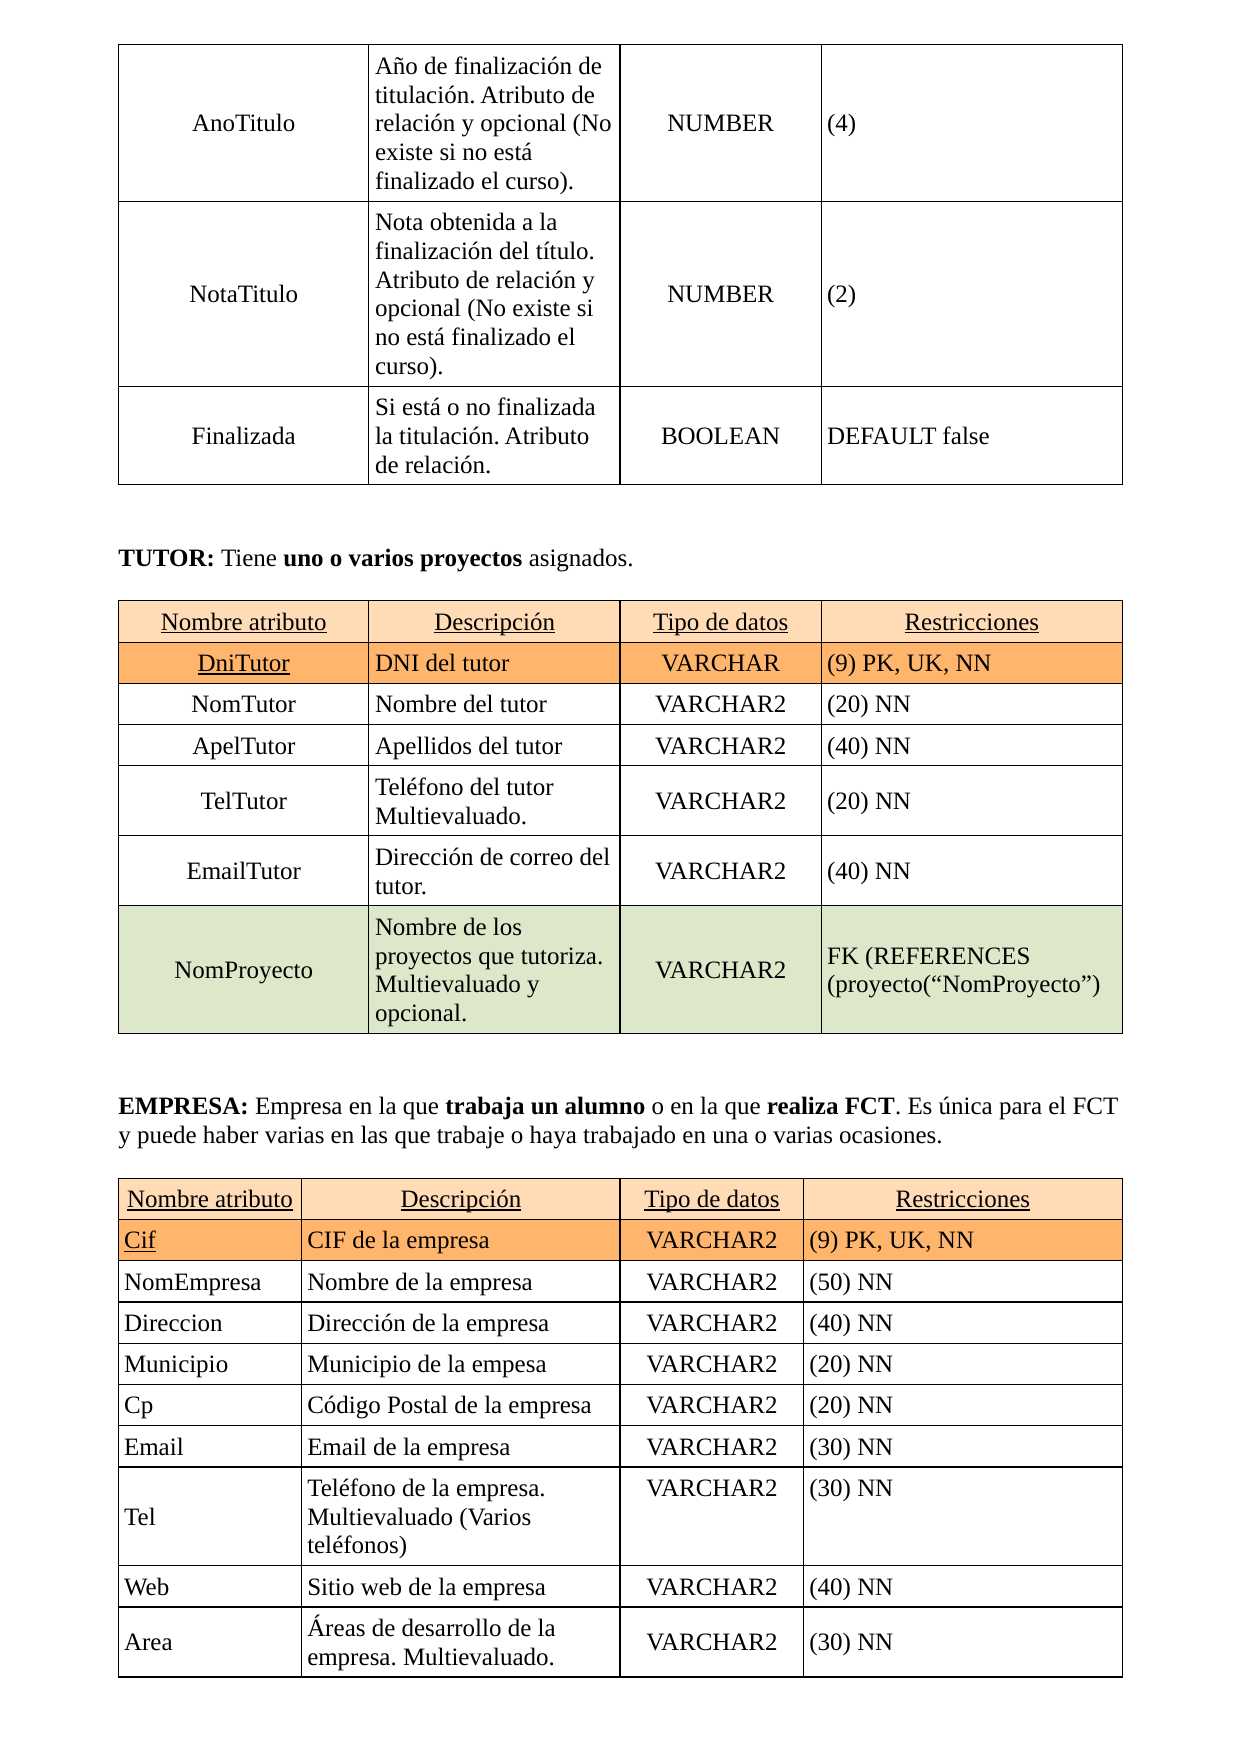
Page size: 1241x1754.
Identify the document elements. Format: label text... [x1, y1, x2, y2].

table_cell (50) NN [804, 1261, 1122, 1301]
table_cell VARCHAR2 [621, 906, 821, 1033]
table_cell NomEmpresa [119, 1261, 301, 1301]
table_cell VARCHAR2 [621, 1426, 803, 1466]
table_cell (40) NN [822, 836, 1122, 905]
table_cell Web [119, 1566, 301, 1606]
table_header Descripción [369, 601, 619, 642]
table_cell Municipio [119, 1344, 301, 1384]
table_cell VARCHAR2 [621, 766, 821, 835]
table_cell EmailTutor [119, 836, 368, 905]
table_cell VARCHAR2 [621, 1261, 803, 1301]
table_cell (9) PK, UK, NN [822, 643, 1122, 683]
table_cell VARCHAR2 [621, 725, 821, 765]
table_cell NUMBER [621, 45, 821, 201]
table_cell BOOLEAN [621, 387, 821, 484]
table_cell Año de finalización de titulación. Atributo de relación y opcional (No existe si no está finalizado el curso). [369, 45, 619, 201]
table_cell NomTutor [119, 684, 368, 724]
table_cell Nombre del tutor [369, 684, 619, 724]
table_header Nombre atributo [119, 1179, 301, 1219]
table_cell Cp [119, 1385, 301, 1425]
table_cell Nota obtenida a la finalización del título. Atributo de relación y opcional (No existe si no está finalizado el curso). [369, 202, 619, 386]
table_cell DniTutor [119, 643, 368, 683]
table_cell Sitio web de la empresa [302, 1566, 619, 1606]
table_header Nombre atributo [119, 601, 368, 642]
text EMPRESA: Empresa en la que trabaja un alumno o en la que realiza FCT. Es única para el FCT y puede haber varias en las que trabaje o haya trabajado en una o varias ocasiones. [118, 1091, 1122, 1149]
table_header Restricciones [822, 601, 1122, 642]
table_cell (2) [822, 202, 1122, 386]
table_cell Email de la empresa [302, 1426, 619, 1466]
table_cell Direccion [119, 1303, 301, 1343]
table_cell VARCHAR2 [621, 1220, 803, 1260]
table_cell VARCHAR2 [621, 1303, 803, 1343]
table_cell VARCHAR2 [621, 1468, 803, 1565]
table_cell NomProyecto [119, 906, 368, 1033]
table_cell (30) NN [804, 1426, 1122, 1466]
table_cell Teléfono del tutor Multievaluado. [369, 766, 619, 835]
table_cell Código Postal de la empresa [302, 1385, 619, 1425]
table_cell (30) NN [804, 1468, 1122, 1565]
table_cell Teléfono de la empresa. Multievaluado (Varios teléfonos) [302, 1468, 619, 1565]
table_cell VARCHAR2 [621, 1566, 803, 1606]
table_cell Tel [119, 1468, 301, 1565]
table_cell (20) NN [804, 1385, 1122, 1425]
table_cell Municipio de la empesa [302, 1344, 619, 1384]
table_cell Dirección de correo del tutor. [369, 836, 619, 905]
table_cell Email [119, 1426, 301, 1466]
table_cell (4) [822, 45, 1122, 201]
table_cell (40) NN [804, 1303, 1122, 1343]
table_cell (40) NN [822, 725, 1122, 765]
table_cell (20) NN [822, 766, 1122, 835]
table_cell VARCHAR2 [621, 684, 821, 724]
table_cell (20) NN [822, 684, 1122, 724]
table_cell FK (REFERENCES (proyecto(“NomProyecto”) [822, 906, 1122, 1033]
table_cell Si está o no finalizada la titulación. Atributo de relación. [369, 387, 619, 484]
table_cell TelTutor [119, 766, 368, 835]
table_cell Áreas de desarrollo de la empresa. Multievaluado. [302, 1608, 619, 1676]
table_cell NotaTitulo [119, 202, 368, 386]
table_header Tipo de datos [621, 601, 821, 642]
table_cell VARCHAR2 [621, 836, 821, 905]
table_cell ApelTutor [119, 725, 368, 765]
table_header Restricciones [804, 1179, 1122, 1219]
table_cell AnoTitulo [119, 45, 368, 201]
table_cell (20) NN [804, 1344, 1122, 1384]
table_cell (40) NN [804, 1566, 1122, 1606]
table_cell Apellidos del tutor [369, 725, 619, 765]
table_cell Dirección de la empresa [302, 1303, 619, 1343]
table_cell DNI del tutor [369, 643, 619, 683]
table_cell Cif [119, 1220, 301, 1260]
table_cell NUMBER [621, 202, 821, 386]
table_cell DEFAULT false [822, 387, 1122, 484]
table_header Tipo de datos [621, 1179, 803, 1219]
table_cell VARCHAR2 [621, 1608, 803, 1676]
text TUTOR: Tiene uno o varios proyectos asignados. [118, 543, 1122, 572]
table_cell Nombre de los proyectos que tutoriza. Multievaluado y opcional. [369, 906, 619, 1033]
table_cell Area [119, 1608, 301, 1676]
table_cell Finalizada [119, 387, 368, 484]
table_cell (30) NN [804, 1608, 1122, 1676]
table_header Descripción [302, 1179, 619, 1219]
table_cell Nombre de la empresa [302, 1261, 619, 1301]
table_cell CIF de la empresa [302, 1220, 619, 1260]
table_cell VARCHAR2 [621, 1344, 803, 1384]
table_cell (9) PK, UK, NN [804, 1220, 1122, 1260]
table_cell VARCHAR2 [621, 1385, 803, 1425]
table_cell VARCHAR [621, 643, 821, 683]
